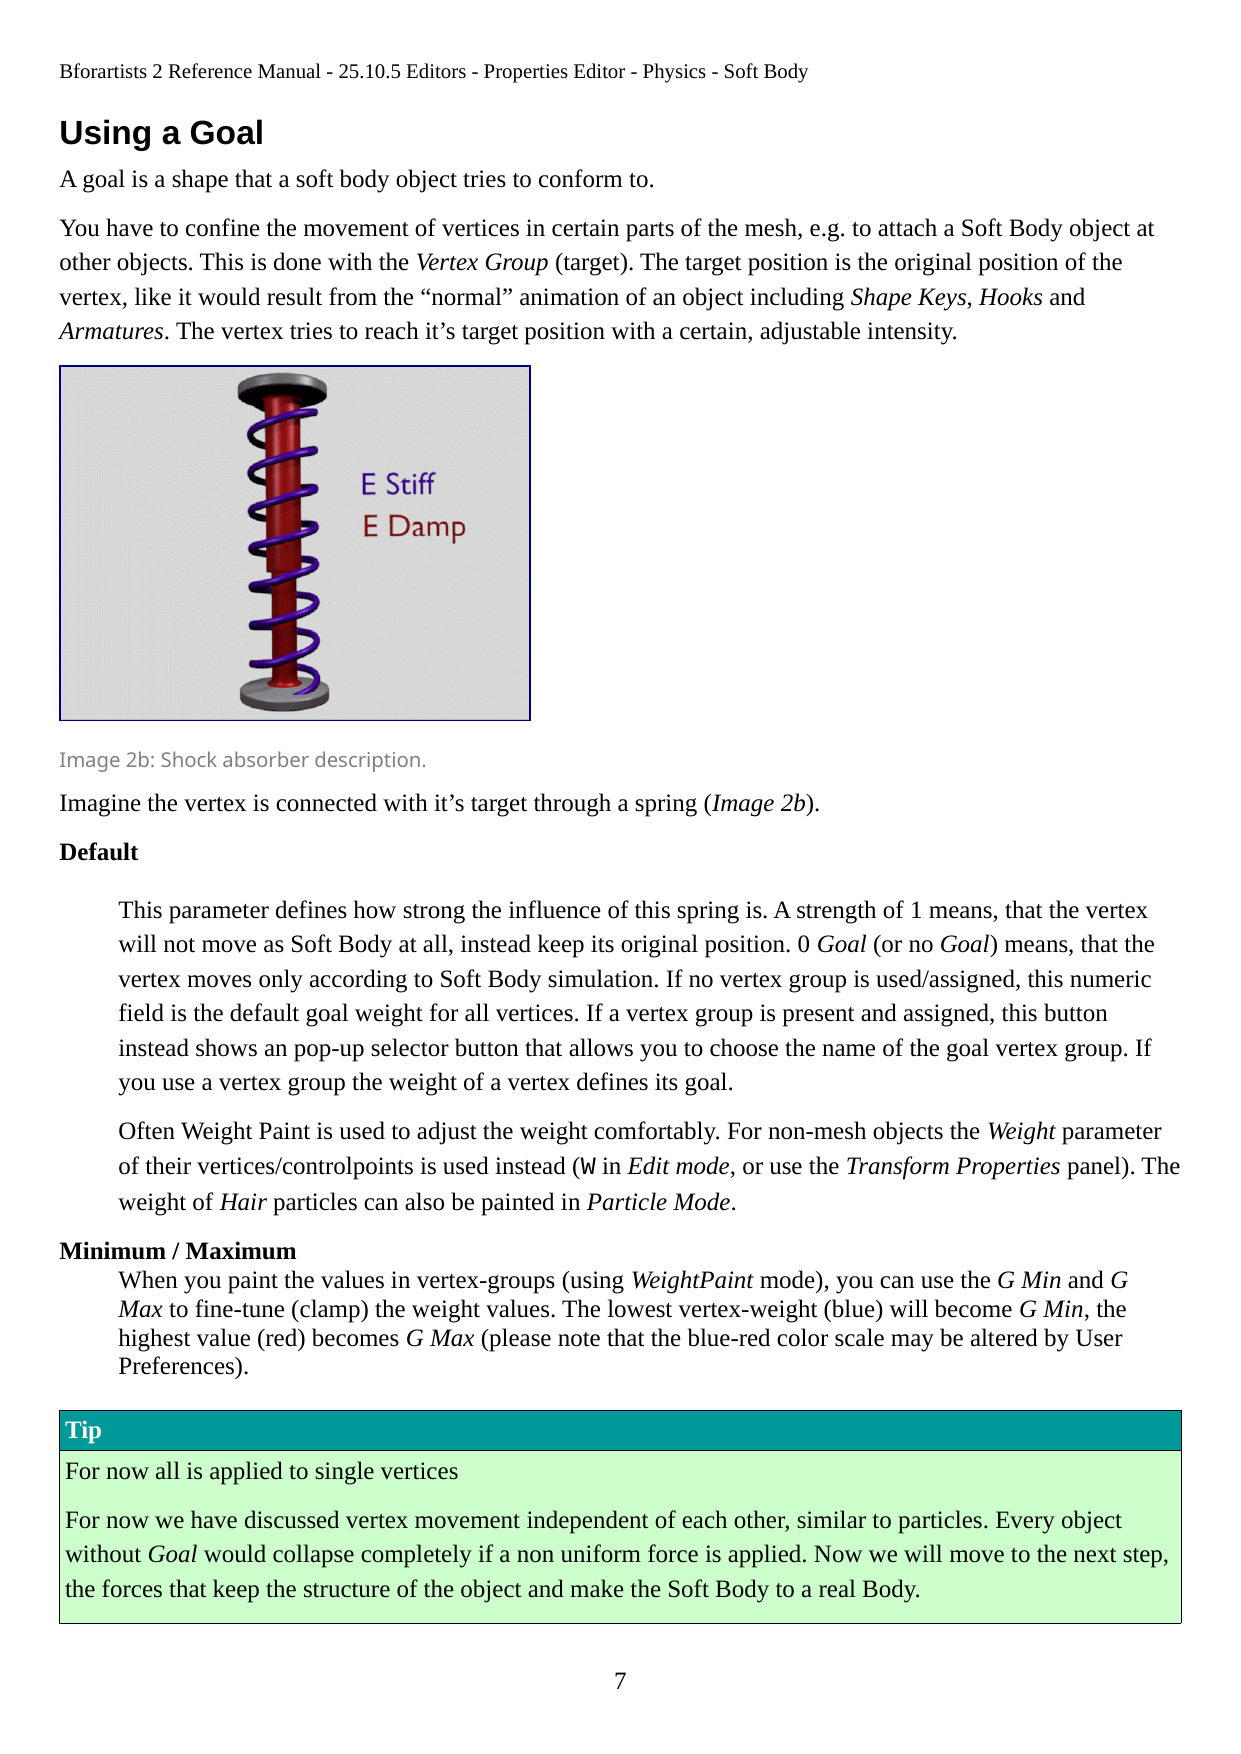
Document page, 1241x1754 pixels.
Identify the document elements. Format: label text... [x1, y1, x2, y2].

list When you paint the values in vertex-groups (using WeightPaint mode), you can use the G Min and G Max to fine-tune (clamp) the weight values. The lowest vertex-weight (blue) will become G Min, the highest value (red) becomes G Max (please note that the blue-red color scale may be altered by User Preferences). [118, 1265, 1181, 1380]
subtitle Default [59, 837, 1181, 865]
picture [61, 367, 529, 720]
table_header Tip [60, 1411, 1181, 1450]
text Image 2b: Shock absorber description. [59, 742, 1181, 773]
subtitle Using a Goal [59, 113, 1181, 151]
text Imagine the vertex is connected with it’s target through a spring (Image 2b). [59, 788, 1181, 816]
table_cell For now all is applied to single vertices For now we have discussed vertex movement independent of each other, similar to particles. Every object without Goal would collapse completely if a non uniform force is applied. Now we will move to the next step, the forces that keep the structure of the object and make the Soft Body to a real Body. [60, 1451, 1181, 1623]
subtitle Minimum / Maximum [59, 1236, 1181, 1265]
text This parameter defines how strong the influence of this spring is. A strength of 1 means, that the vertex will not move as Soft Body at all, instead keep its original position. 0 Goal (or no Goal) means, that the vertex moves only according to Soft Body simulation. If no vertex group is used/assigned, this numeric field is the default goal weight for all vertices. If a vertex group is present and assigned, this button instead shows an pop-up selector button that allows you to choose the name of the goal vertex group. If you use a vertex group the weight of a vertex defines its goal. [118, 895, 1181, 1096]
text Often Weight Paint is used to adjust the weight comfortably. For non-mesh objects the Weight parameter of their vertices/controlpoints is used instead (W in Edit mode, or use the Transform Properties panel). The weight of Hair particles can also be painted in Particle Mode. [118, 1116, 1181, 1216]
text A goal is a shape that a soft body object tries to conform to. [59, 164, 1181, 192]
text You have to confine the movement of vertices in certain parts of the mesh, e.g. to attach a Soft Body object at other objects. This is done with the Vertex Group (target). The target position is the original position of the vertex, like it would result from the “normal” animation of an object including Shape Keys, Hooks and Armatures. The vertex tries to reach it’s target position with a certain, adjustable intensity. [59, 213, 1181, 345]
